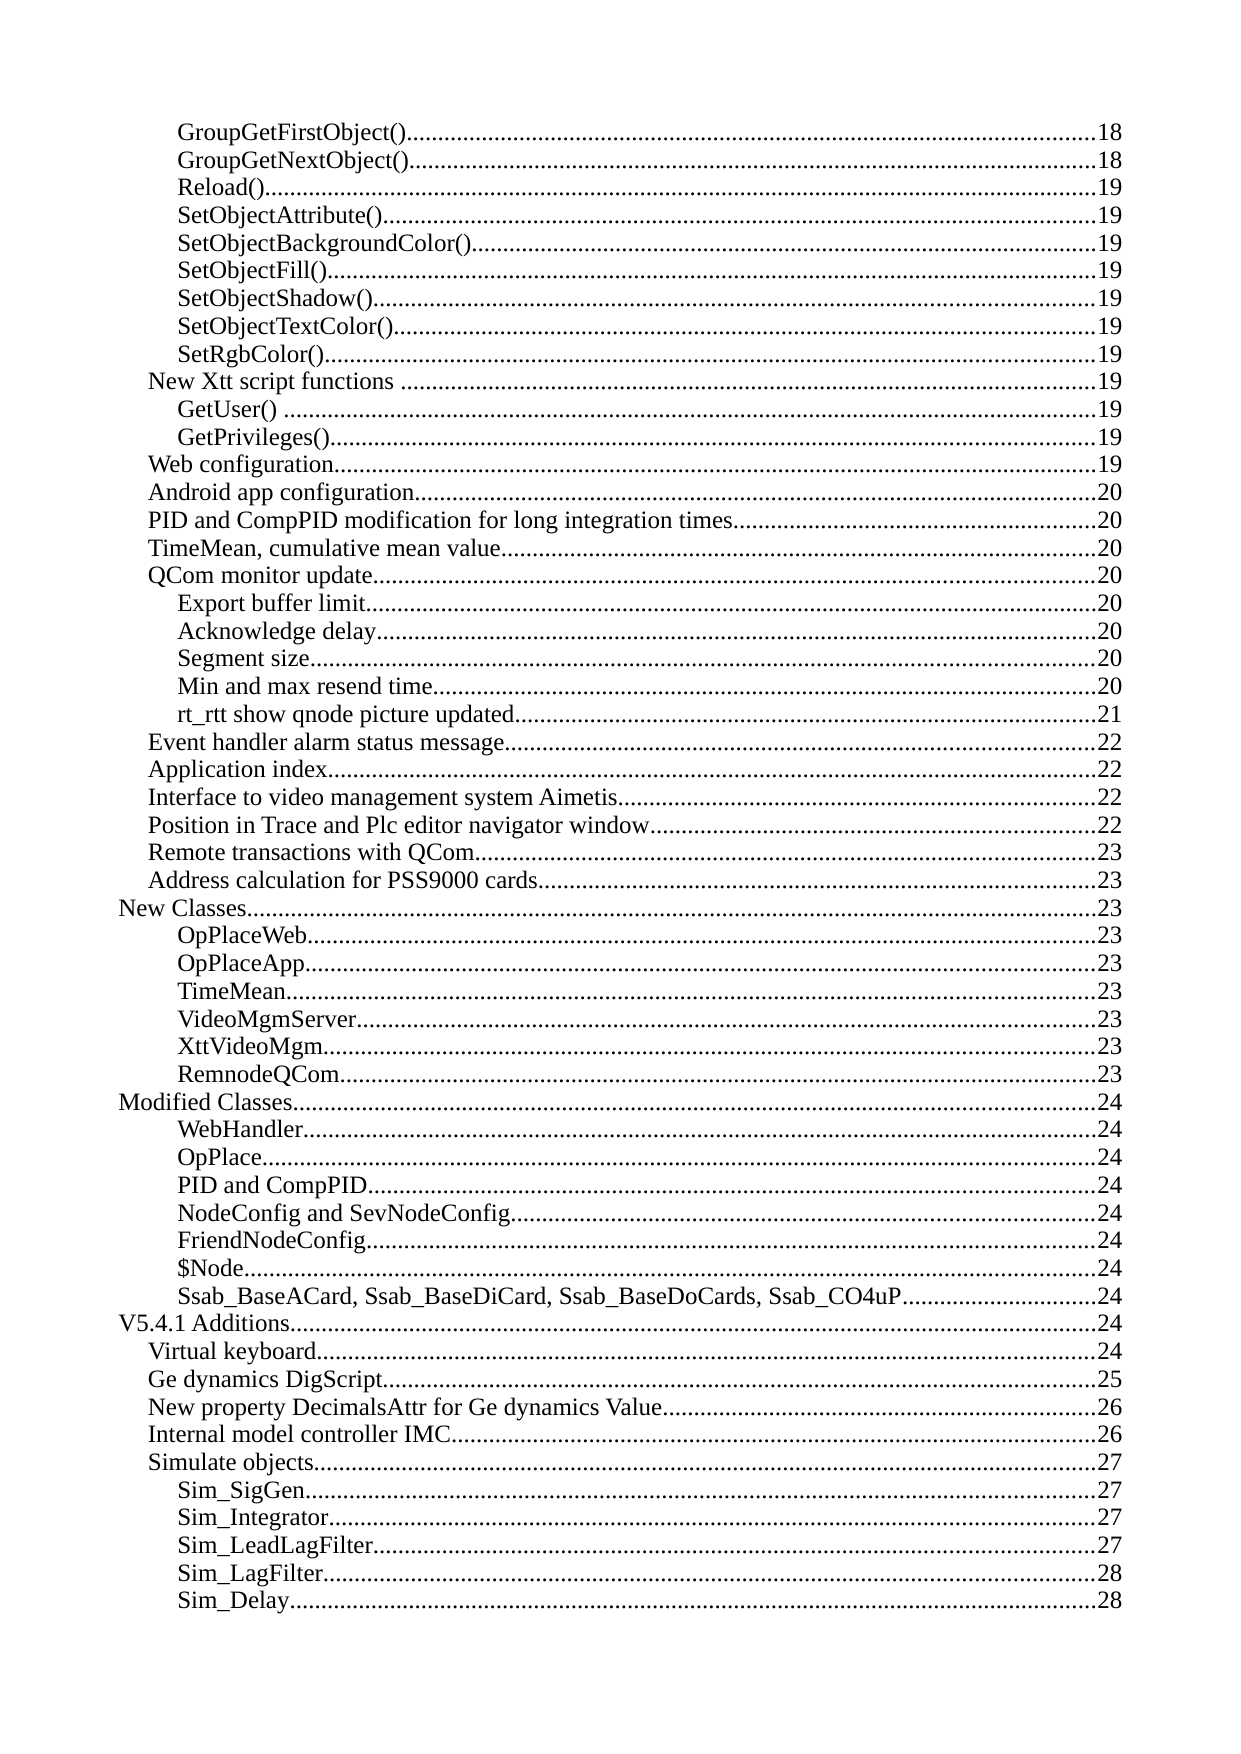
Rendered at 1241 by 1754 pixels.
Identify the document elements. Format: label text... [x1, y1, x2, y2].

text rt_rtt show qnode picture updated 21 [177, 700, 1122, 728]
text Web configuration 19 [148, 451, 1122, 478]
text Modified Classes 24 [118, 1088, 1122, 1116]
text OpPlaceApp 23 [177, 949, 1122, 977]
text OpPlace 24 [177, 1143, 1122, 1171]
text RemnodeQCom 23 [177, 1060, 1122, 1088]
text Position in Trace and Plc editor navigator window 22 [148, 811, 1122, 838]
text New Xtt script functions 19 [148, 367, 1122, 395]
text Sim_SigGen 27 [177, 1476, 1122, 1503]
text TimeMean 23 [177, 977, 1122, 1005]
text New property DecimalsAttr for Ge dynamics Value 26 [148, 1393, 1122, 1420]
text OpPlaceWeb 23 [177, 922, 1122, 949]
text Remote transactions with QCom 23 [148, 838, 1122, 866]
text Sim_Integrator 27 [177, 1503, 1122, 1531]
text Internal model controller IMC 26 [148, 1420, 1122, 1448]
text SetObjectShadow() 19 [177, 284, 1122, 312]
text Sim_LeadLagFilter 27 [177, 1531, 1122, 1559]
text VideoMgmServer 23 [177, 1005, 1122, 1032]
text Min and max resend time 20 [177, 672, 1122, 700]
text SetRgbColor() 19 [177, 340, 1122, 367]
text Address calculation for PSS9000 cards 23 [148, 866, 1122, 894]
text QCom monitor update 20 [148, 561, 1122, 589]
text Event handler alarm status message 22 [148, 728, 1122, 755]
text SetObjectTextColor() 19 [177, 312, 1122, 340]
text Interface to video management system Aimetis 22 [148, 783, 1122, 811]
text $Node 24 [177, 1254, 1122, 1282]
text TimeMean, cumulative mean value 20 [148, 534, 1122, 561]
text GroupGetFirstObject() 18 [177, 118, 1122, 146]
text Virtual keyboard 24 [148, 1337, 1122, 1365]
text GetPrivileges() 19 [177, 423, 1122, 451]
text SetObjectAttribute() 19 [177, 201, 1122, 229]
text FriendNodeConfig 24 [177, 1226, 1122, 1254]
text Export buffer limit 20 [177, 589, 1122, 617]
text GetUser() 19 [177, 395, 1122, 423]
text Ssab_BaseACard, Ssab_BaseDiCard, Ssab_BaseDoCards, Ssab_CO4uP 24 [177, 1282, 1122, 1309]
text Sim_Delay 28 [177, 1587, 1122, 1614]
text NodeConfig and SevNodeConfig 24 [177, 1199, 1122, 1226]
text New Classes 23 [118, 894, 1122, 922]
text PID and CompPID modification for long integration times 20 [148, 506, 1122, 534]
text XttVideoMgm 23 [177, 1032, 1122, 1060]
text WebHandler 24 [177, 1116, 1122, 1143]
text Simulate objects 27 [148, 1448, 1122, 1476]
text Acknowledge delay 20 [177, 617, 1122, 644]
text Application index 22 [148, 755, 1122, 783]
text Sim_LagFilter 28 [177, 1559, 1122, 1587]
text PID and CompPID 24 [177, 1171, 1122, 1199]
text Segment size 20 [177, 644, 1122, 672]
text Reload() 19 [177, 173, 1122, 201]
text V5.4.1 Additions 24 [118, 1309, 1122, 1337]
text Android app configuration 20 [148, 478, 1122, 506]
text GroupGetNextObject() 18 [177, 146, 1122, 173]
text SetObjectBackgroundColor() 19 [177, 229, 1122, 257]
text Ge dynamics DigScript 25 [148, 1365, 1122, 1393]
text SetObjectFill() 19 [177, 257, 1122, 284]
